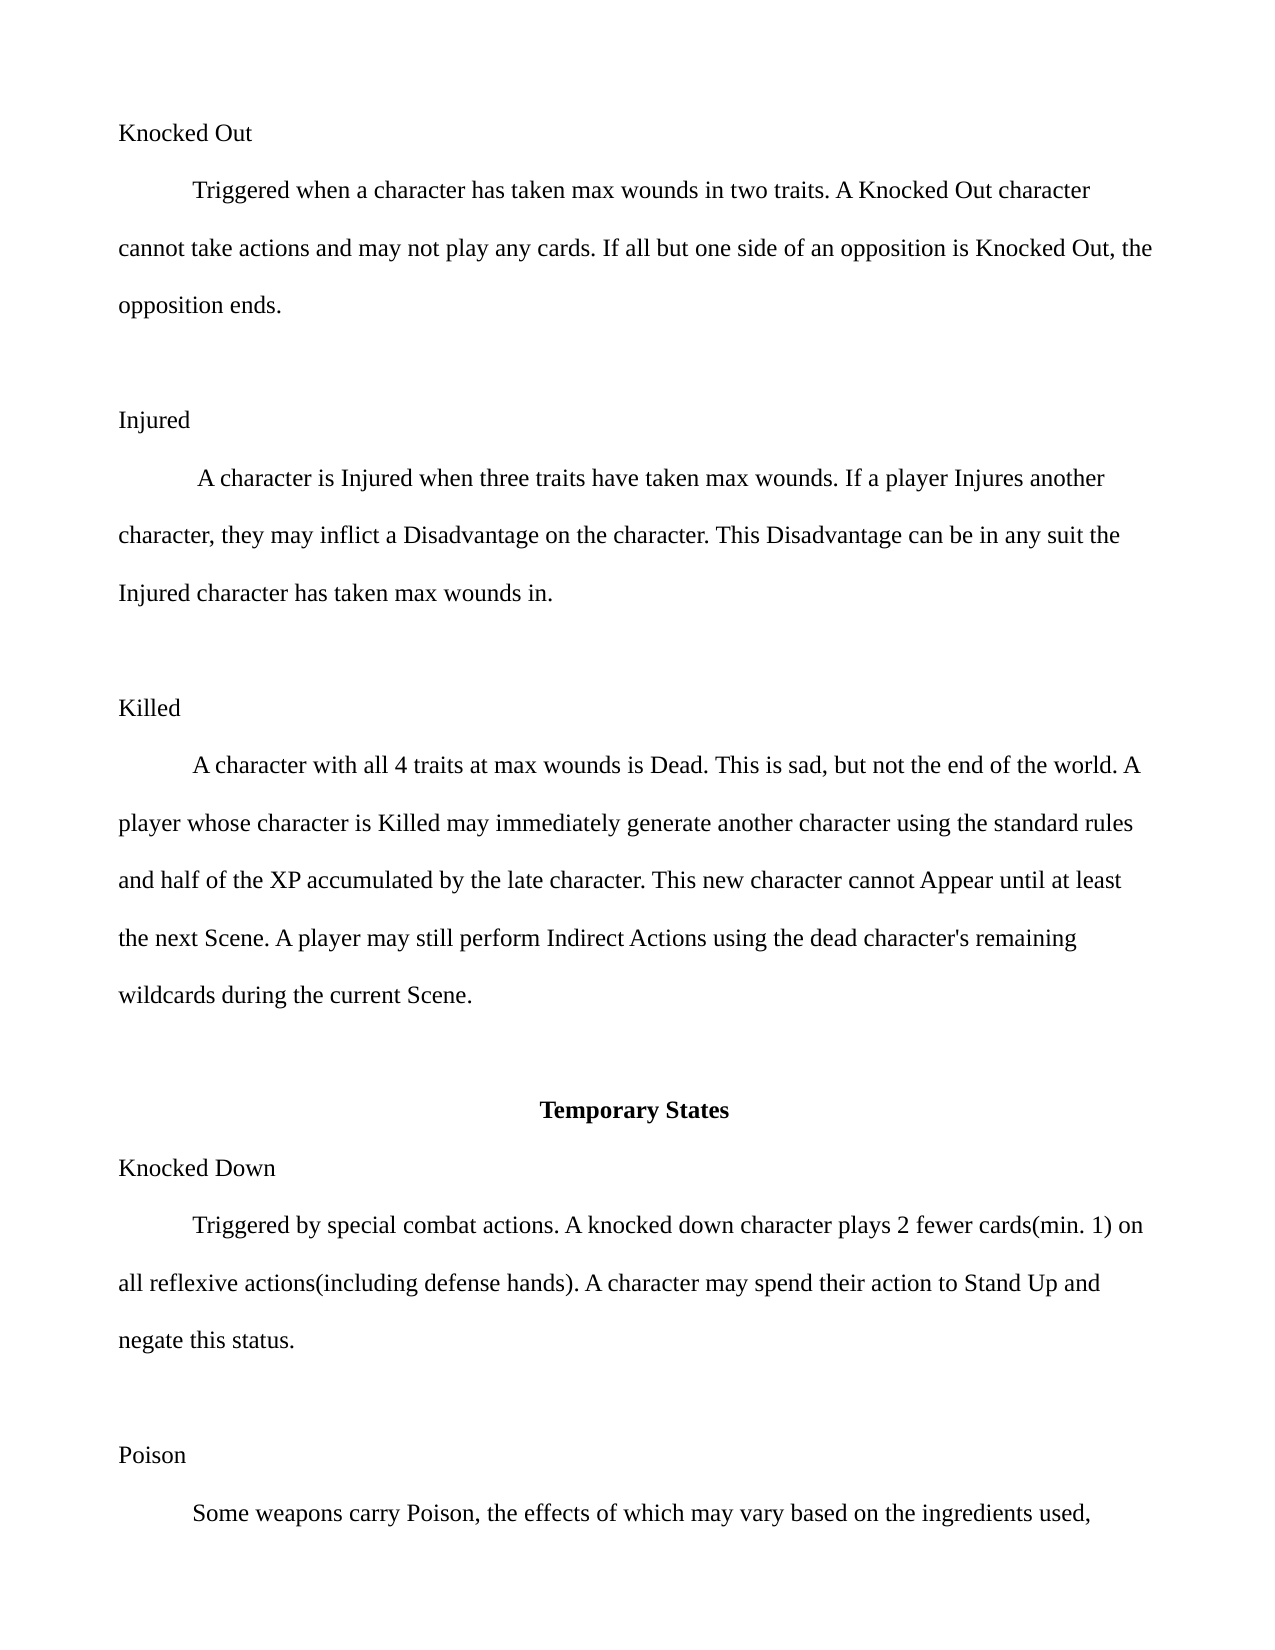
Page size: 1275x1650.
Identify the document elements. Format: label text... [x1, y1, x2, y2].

text Triggered when a character has taken max wounds in two traits. A Knocked Out character cannot take actions and may not play any cards. If all but one side of an opposition is Knocked Out, the opposition ends. [118, 176, 1157, 319]
text Poison [118, 1441, 1157, 1469]
text Temporary States [118, 1096, 1157, 1124]
text Knocked Down [118, 1153, 1157, 1182]
text Killed [118, 693, 1157, 722]
text Injured [118, 406, 1157, 434]
text Triggered by special combat actions. A knocked down character plays 2 fewer cards(min. 1) on all reflexive actions(including defense hands). A character may spend their action to Stand Up and negate this status. [118, 1211, 1157, 1354]
text A character with all 4 traits at max wounds is Dead. This is sad, but not the end of the world. A player whose character is Killed may immediately generate another character using the standard rules and half of the XP accumulated by the late character. This new character cannot Appear until at least the next Scene. A player may still perform Indirect Actions using the dead character's remaining wildcards during the current Scene. [118, 751, 1157, 1009]
text Knocked Out [118, 118, 1157, 147]
text A character is Injured when three traits have taken max wounds. If a player Injures another character, they may inflict a Disadvantage on the character. This Disadvantage can be in any suit the Injured character has taken max wounds in. [118, 463, 1157, 607]
text Some weapons carry Poison, the effects of which may vary based on the ingredients used, [118, 1498, 1157, 1527]
